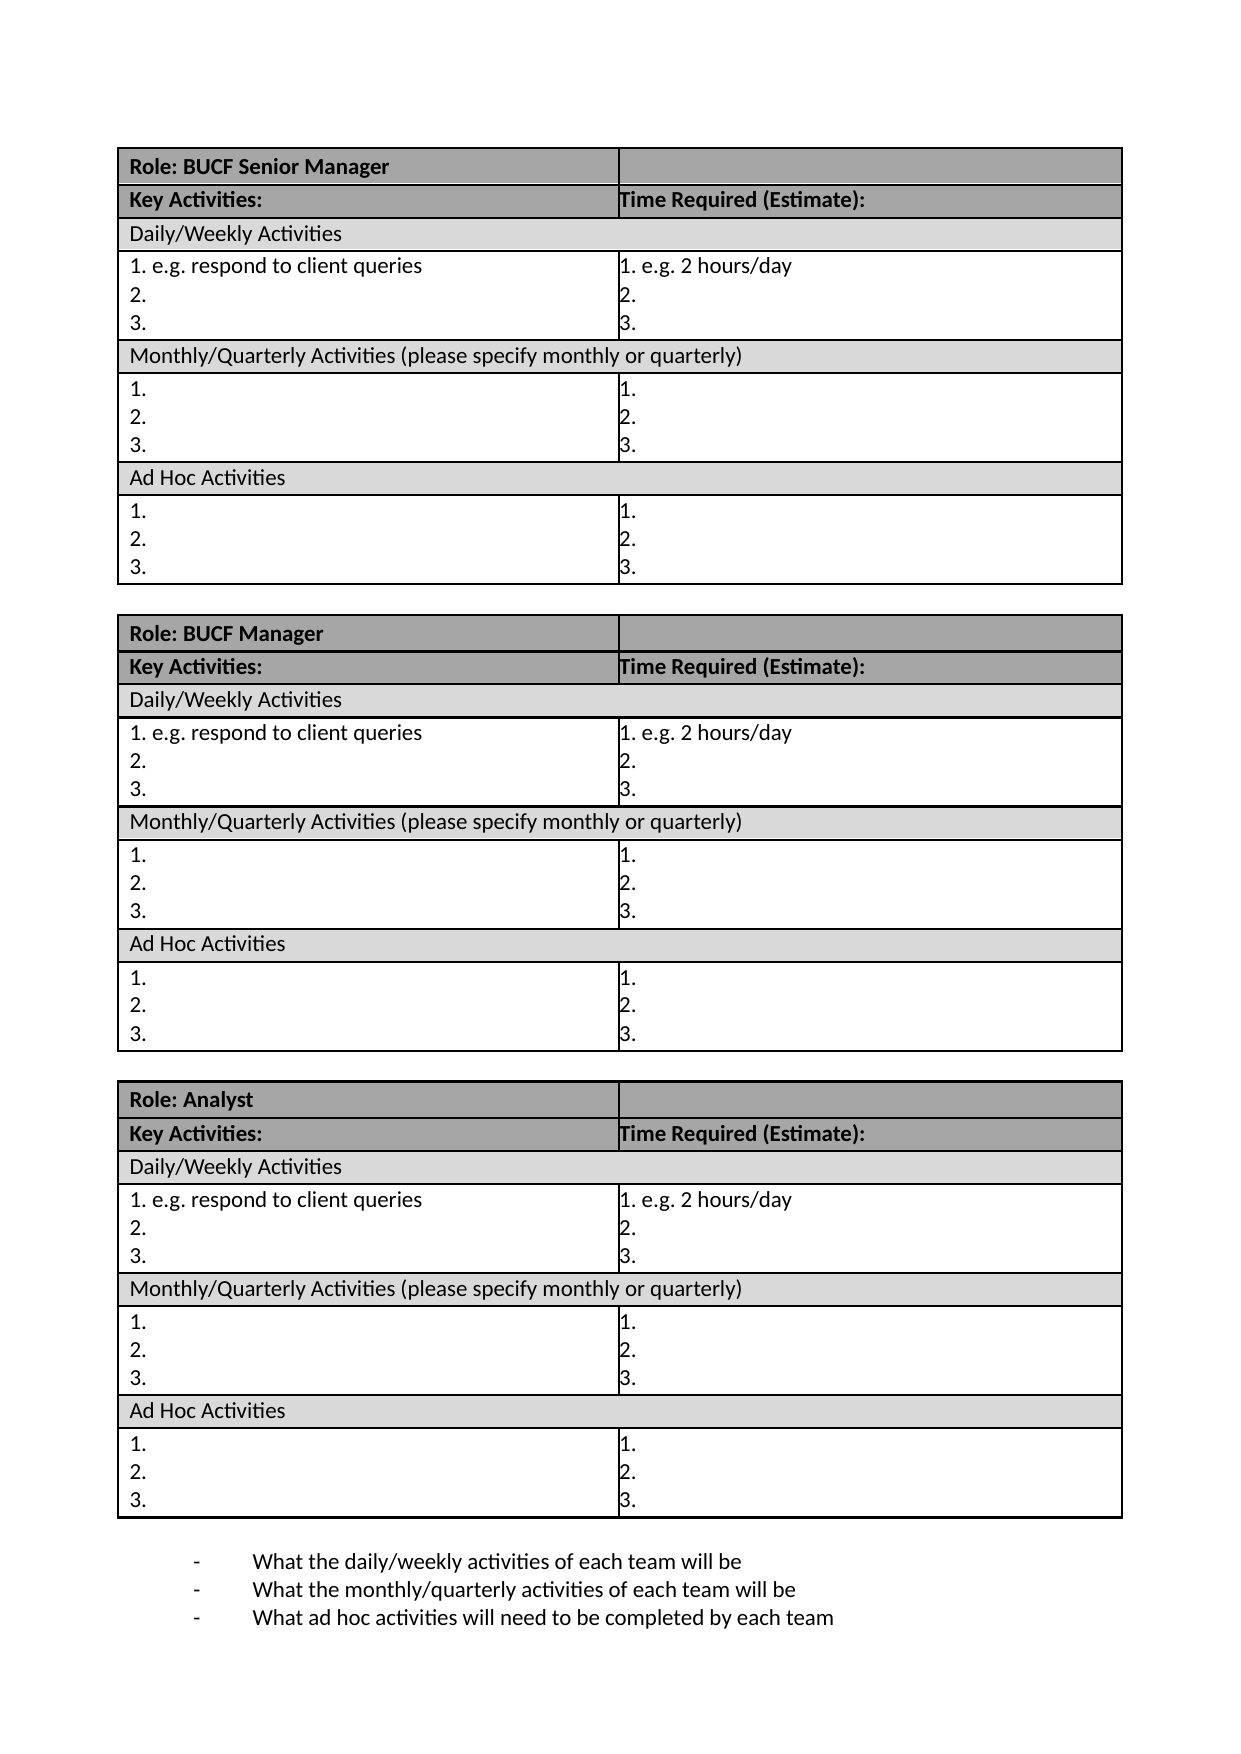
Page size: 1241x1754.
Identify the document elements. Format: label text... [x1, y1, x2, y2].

table_cell 1. e.g. 2 hours/day 2. 3. [620, 252, 1121, 339]
table_cell Time Required (Estimate): [620, 653, 1121, 683]
table_cell 1. 2. 3. [620, 496, 1121, 583]
text - What the daily/weekly activities of each team will be [193, 1547, 1122, 1575]
table_cell 1. 2. 3. [620, 374, 1121, 461]
table_cell Time Required (Estimate): [620, 186, 1121, 217]
table_cell 1. 2. 3. [620, 1307, 1121, 1394]
table_cell Time Required (Estimate): [620, 1119, 1121, 1150]
table_cell Daily/Weekly Activities [119, 685, 1121, 716]
table_cell 1. 2. 3. [119, 963, 618, 1049]
table_cell Key Activities: [119, 1119, 618, 1150]
table_cell Daily/Weekly Activities [119, 219, 1121, 249]
table_cell Key Activities: [119, 186, 618, 217]
table_cell 1. 2. 3. [119, 1307, 618, 1394]
table_cell Monthly/Quarterly Activities (please specify monthly or quarterly) [119, 808, 1121, 838]
table_cell 1. 2. 3. [620, 841, 1121, 927]
table_cell 1. e.g. 2 hours/day 2. 3. [620, 719, 1121, 805]
table_cell Ad Hoc Activities [119, 930, 1121, 961]
table_cell 1. 2. 3. [119, 1429, 618, 1516]
table_cell 1. 2. 3. [119, 841, 618, 927]
table_cell 1. e.g. respond to client queries 2. 3. [119, 1185, 618, 1272]
table_cell 1. 2. 3. [119, 374, 618, 461]
table_header Role: BUCF Senior Manager [119, 149, 618, 183]
text - What ad hoc activities will need to be completed by each team [193, 1603, 1122, 1631]
table_cell Monthly/Quarterly Activities (please specify monthly or quarterly) [119, 341, 1121, 372]
table_cell Ad Hoc Activities [119, 463, 1121, 494]
table_cell Monthly/Quarterly Activities (please specify monthly or quarterly) [119, 1274, 1121, 1305]
table_header Role: Analyst [119, 1083, 618, 1117]
table_cell Ad Hoc Activities [119, 1396, 1121, 1427]
table_header Role: BUCF Manager [119, 616, 618, 650]
table_cell 1. 2. 3. [620, 963, 1121, 1049]
table_cell 1. e.g. respond to client queries 2. 3. [119, 252, 618, 339]
text - What the monthly/quarterly activities of each team will be [193, 1575, 1122, 1603]
table_cell 1. 2. 3. [119, 496, 618, 583]
table_cell Daily/Weekly Activities [119, 1152, 1121, 1183]
table_cell 1. e.g. 2 hours/day 2. 3. [620, 1185, 1121, 1272]
table_header [620, 149, 1121, 183]
table_cell Key Activities: [119, 653, 618, 683]
table_cell 1. 2. 3. [620, 1429, 1121, 1516]
table_header [620, 616, 1121, 650]
table_cell 1. e.g. respond to client queries 2. 3. [119, 719, 618, 805]
table_header [620, 1083, 1121, 1117]
